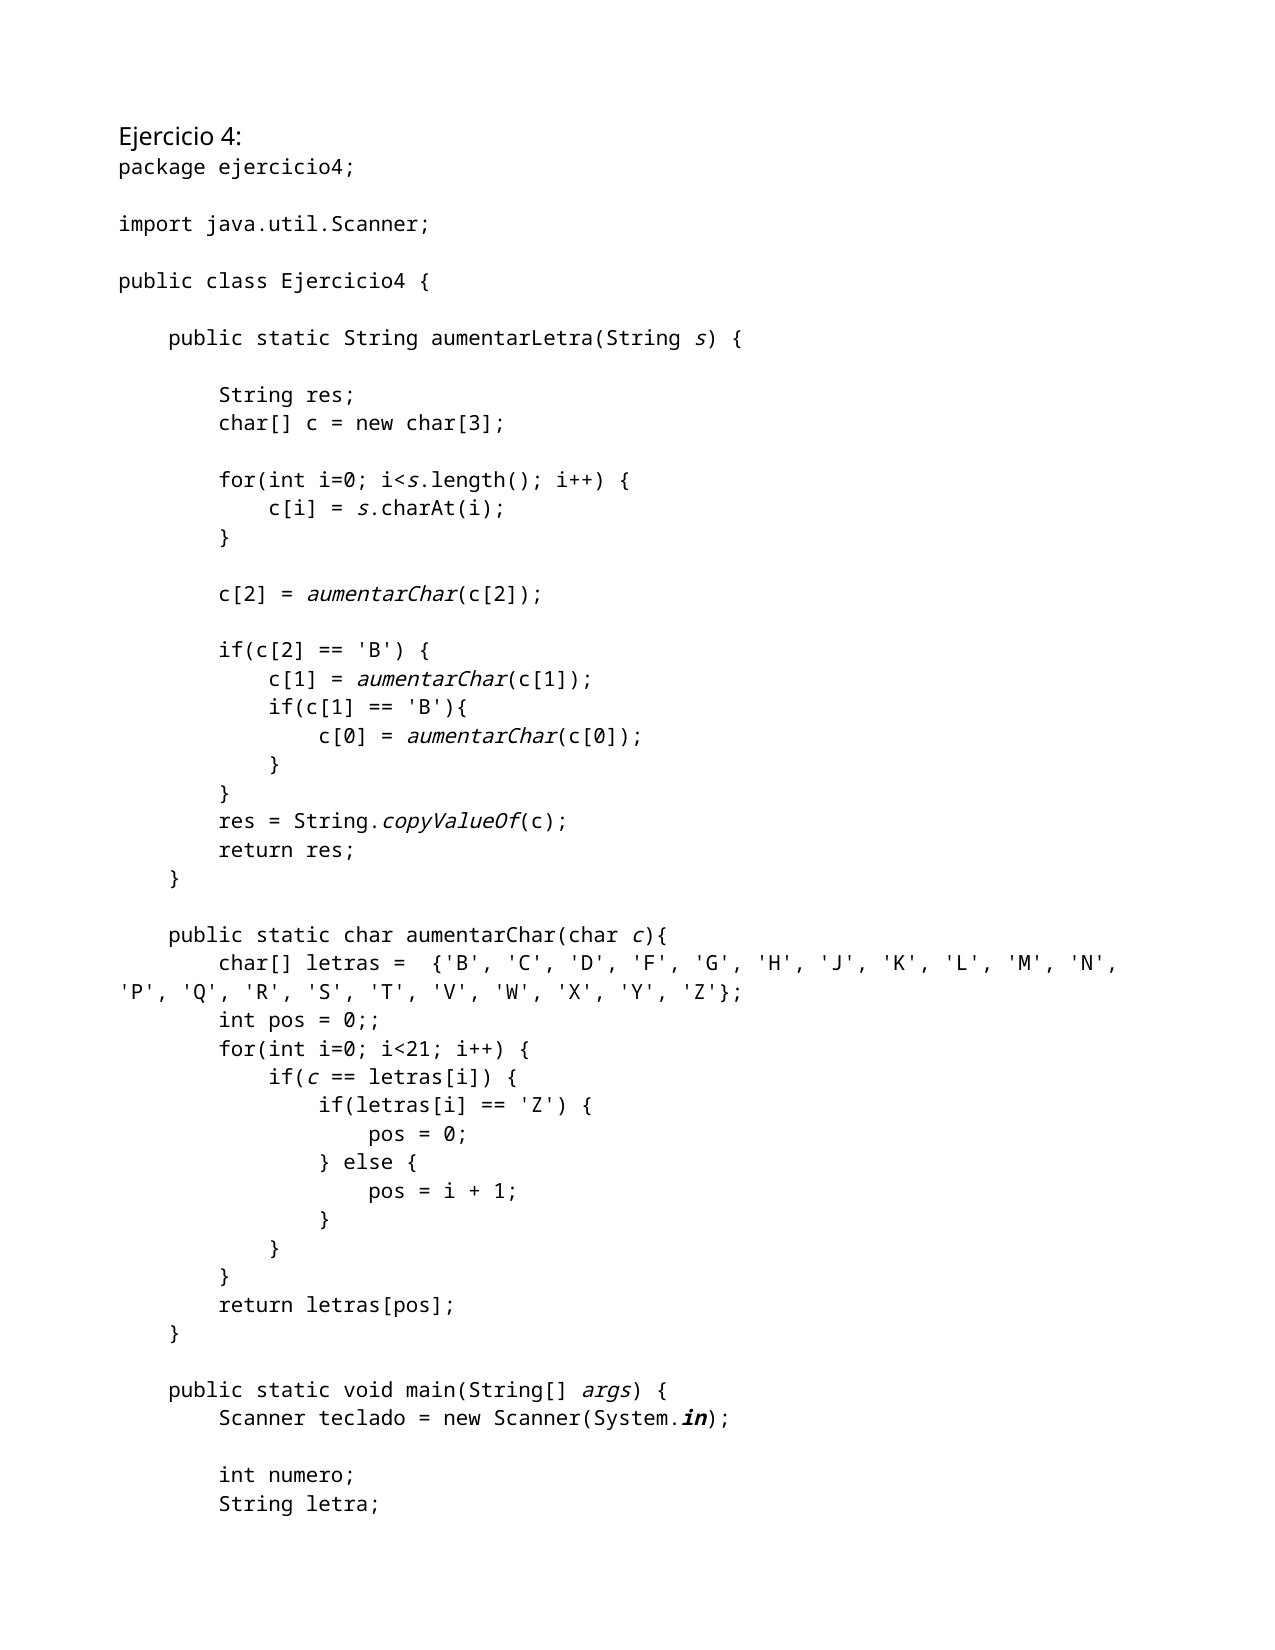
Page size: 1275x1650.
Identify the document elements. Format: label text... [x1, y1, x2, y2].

text package ejercicio4; import java.util.Scanner; public class Ejercicio4 { public static String aumentarLetra(String s) { String res; char[] c = new char[3]; for(int i=0; i<s.length(); i++) { c[i] = s.charAt(i); } c[2] = aumentarChar(c[2]); if(c[2] == 'B') { c[1] = aumentarChar(c[1]); if(c[1] == 'B'){ c[0] = aumentarChar(c[0]); } } res = String.copyValueOf(c); return res; } public static char aumentarChar(char c){ char[] letras = {'B', 'C', 'D', 'F', 'G', 'H', 'J', 'K', 'L', 'M', 'N', 'P', 'Q', 'R', 'S', 'T', 'V', 'W', 'X', 'Y', 'Z'}; int pos = 0;; for(int i=0; i<21; i++) { if(c == letras[i]) { if(letras[i] == 'Z') { pos = 0; } else { pos = i + 1; } } } return letras[pos]; } public static void main(String[] args) { Scanner teclado = new Scanner(System.in); int numero; String letra; [118, 152, 1157, 1517]
text Ejercicio 4: [118, 118, 1157, 152]
